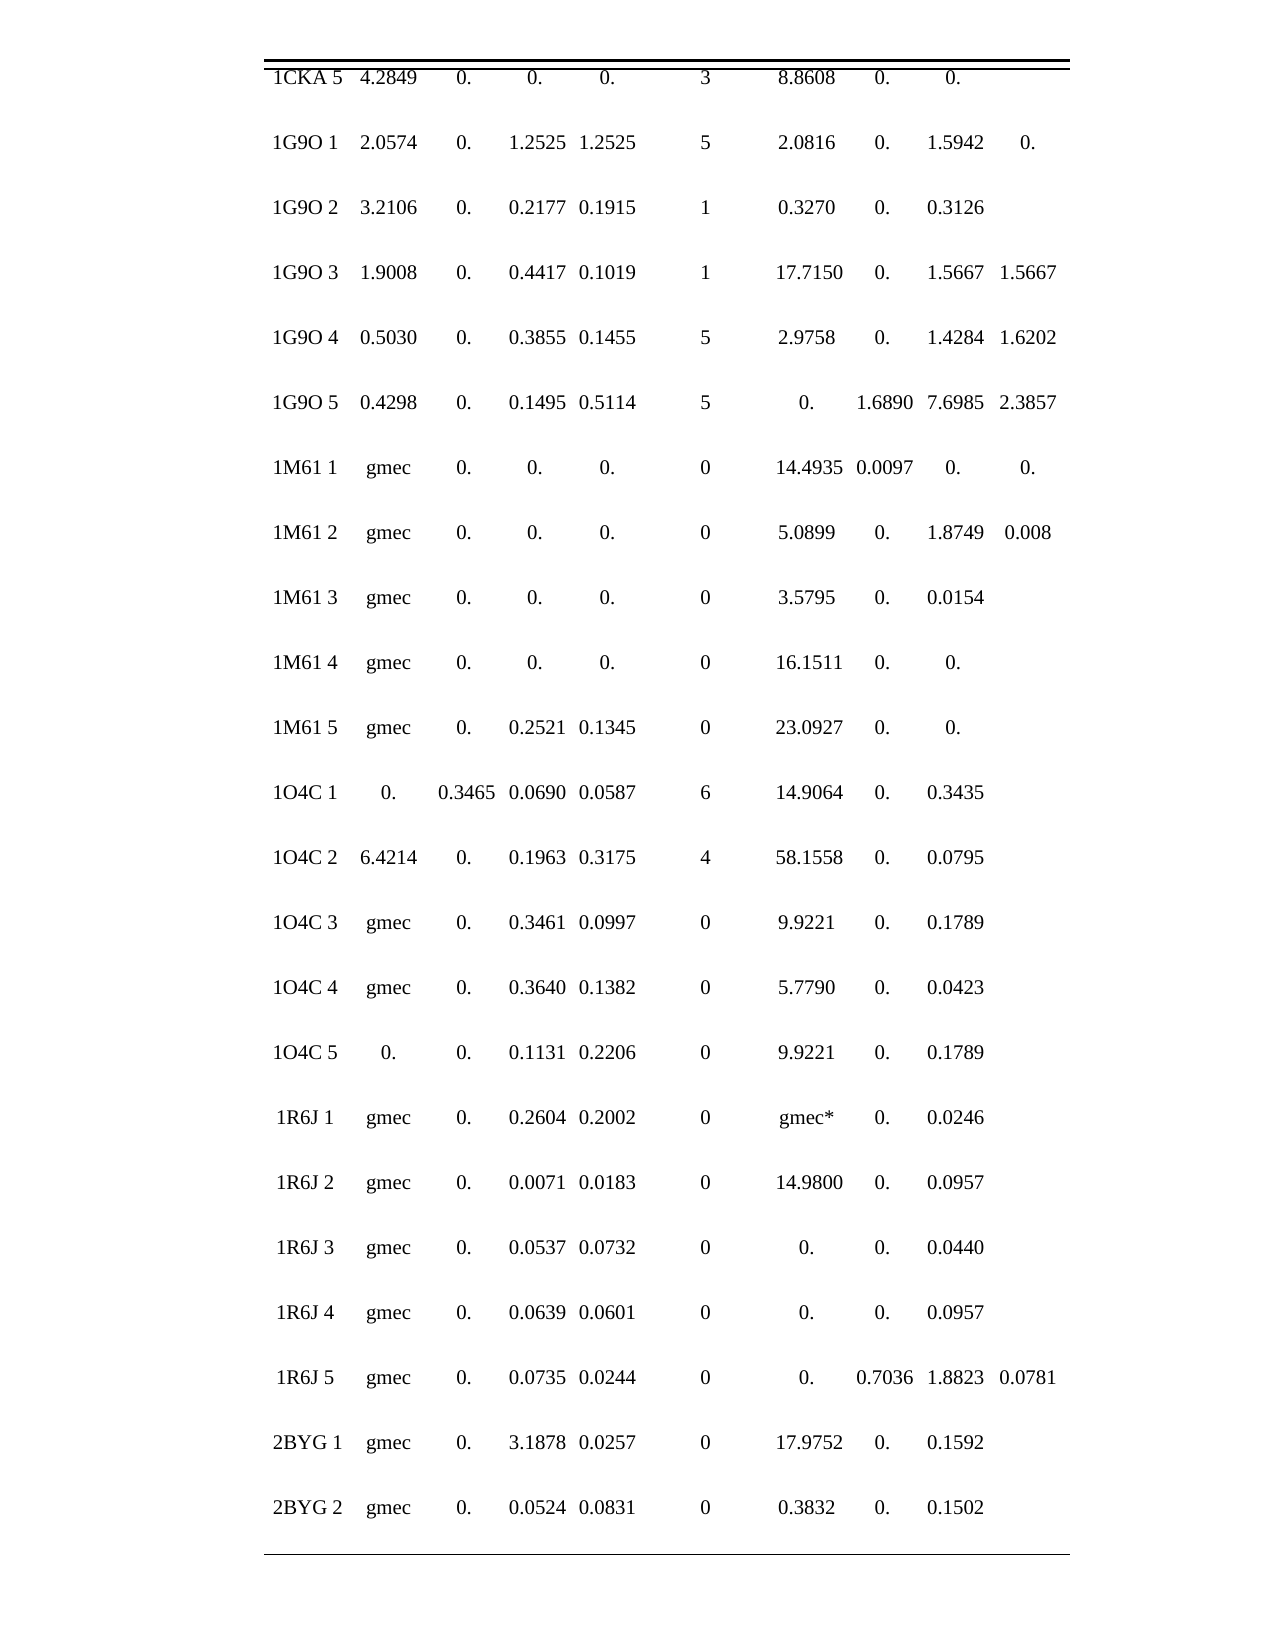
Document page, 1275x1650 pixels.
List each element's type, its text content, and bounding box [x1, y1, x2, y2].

table_cell 0. [849, 969, 920, 1034]
table_cell 0. [849, 839, 920, 904]
table_cell [647, 62, 769, 68]
table_cell 1M61 1 [264, 449, 351, 514]
table_cell 4.2849 [351, 70, 431, 124]
table_cell 0. [849, 774, 920, 839]
table_cell 0.3461 [502, 904, 573, 969]
table_cell [991, 1489, 1070, 1554]
table_cell 2BYG 2 [264, 1489, 351, 1554]
table_cell 0. [849, 189, 920, 254]
table_cell 1M61 3 [264, 579, 351, 644]
table_cell 1.5667 [991, 254, 1070, 319]
table_cell 1O4C 4 [264, 969, 351, 1034]
table_cell 0. [573, 449, 647, 514]
table_cell 0. [849, 1229, 920, 1294]
table_cell 1.2525 [502, 124, 573, 189]
table_cell 8.8608 [769, 70, 849, 124]
table_cell 0 [647, 1229, 769, 1294]
table_cell 0.1502 [920, 1489, 991, 1554]
table_cell 0.1019 [573, 254, 647, 319]
table_cell 5 [647, 319, 769, 384]
table_cell [502, 62, 573, 68]
table_cell 0. [431, 70, 502, 124]
table_cell 14.9064 [769, 774, 849, 839]
table_cell gmec [351, 1489, 431, 1554]
table_cell 0 [647, 969, 769, 1034]
table_cell 0.1382 [573, 969, 647, 1034]
table_cell 0.0601 [573, 1294, 647, 1359]
table_cell 4 [647, 839, 769, 904]
table_cell 0. [431, 1489, 502, 1554]
table_cell 0.0957 [920, 1164, 991, 1229]
table_cell 0. [431, 969, 502, 1034]
table_cell 0.1789 [920, 1034, 991, 1099]
table_cell 2.0816 [769, 124, 849, 189]
table_cell 0.0097 [849, 449, 920, 514]
table_cell 9.9221 [769, 1034, 849, 1099]
table_cell gmec [351, 904, 431, 969]
table_cell 0.1915 [573, 189, 647, 254]
table_cell 0. [431, 124, 502, 189]
table_cell 0.3175 [573, 839, 647, 904]
table_cell 0 [647, 1099, 769, 1164]
table_cell 0.0537 [502, 1229, 573, 1294]
table_cell 1R6J 5 [264, 1359, 351, 1424]
table_cell 0.0423 [920, 969, 991, 1034]
table_cell 0.5114 [573, 384, 647, 449]
table_cell 1.8823 [920, 1359, 991, 1424]
table_cell 0.1131 [502, 1034, 573, 1099]
table_cell 1.2525 [573, 124, 647, 189]
table_cell 1R6J 2 [264, 1164, 351, 1229]
table_cell 0. [849, 1164, 920, 1229]
table_cell gmec [351, 1359, 431, 1424]
table_cell 1G9O 4 [264, 319, 351, 384]
table_cell gmec [351, 1229, 431, 1294]
table_cell 1 [647, 189, 769, 254]
table_cell [991, 189, 1070, 254]
table_cell 0. [991, 449, 1070, 514]
table_cell 0. [849, 70, 920, 124]
table_cell 3.1878 [502, 1424, 573, 1489]
table_cell 9.9221 [769, 904, 849, 969]
table_cell 0. [849, 709, 920, 774]
table_cell 0.0244 [573, 1359, 647, 1424]
table_cell [991, 969, 1070, 1034]
table_cell gmec [351, 579, 431, 644]
table_cell 0.0257 [573, 1424, 647, 1489]
table_cell [573, 62, 647, 68]
table_cell 1O4C 3 [264, 904, 351, 969]
table_cell 1O4C 5 [264, 1034, 351, 1099]
table_cell 0. [431, 709, 502, 774]
table_cell [991, 1294, 1070, 1359]
table_cell [991, 709, 1070, 774]
table_cell 0. [431, 514, 502, 579]
table_cell 2.0574 [351, 124, 431, 189]
table_cell [991, 774, 1070, 839]
table_cell 2BYG 1 [264, 1424, 351, 1489]
table_cell 0. [849, 124, 920, 189]
table_cell gmec [351, 1099, 431, 1164]
table_cell 0.0957 [920, 1294, 991, 1359]
table_cell [351, 62, 431, 68]
table_cell 0.1455 [573, 319, 647, 384]
table_cell gmec [351, 709, 431, 774]
table_cell 0.3126 [920, 189, 991, 254]
table_cell 0. [920, 644, 991, 709]
table_cell 0.0781 [991, 1359, 1070, 1424]
table_cell 0. [769, 384, 849, 449]
table_cell 0 [647, 1359, 769, 1424]
table_cell 1M61 4 [264, 644, 351, 709]
table_cell 17.7150 [769, 254, 849, 319]
table_cell [264, 62, 351, 68]
table_cell 1.6890 [849, 384, 920, 449]
table_cell 1.5942 [920, 124, 991, 189]
table_cell 0. [849, 904, 920, 969]
table_cell 0. [431, 1424, 502, 1489]
table_cell 1.5667 [920, 254, 991, 319]
table_cell 0. [849, 319, 920, 384]
table_cell 1M61 2 [264, 514, 351, 579]
table_cell 0.0440 [920, 1229, 991, 1294]
table_cell 0. [351, 774, 431, 839]
table_cell 0. [431, 319, 502, 384]
table_cell [920, 62, 991, 68]
table_cell 14.4935 [769, 449, 849, 514]
table_cell 0. [431, 1359, 502, 1424]
table_cell 0. [573, 579, 647, 644]
table_cell [849, 62, 920, 68]
table_cell 0. [502, 514, 573, 579]
table_cell 0. [769, 1294, 849, 1359]
table_cell 0.1963 [502, 839, 573, 904]
table_cell 0.0735 [502, 1359, 573, 1424]
table_cell 0. [502, 449, 573, 514]
table_cell 5 [647, 124, 769, 189]
table_cell 0. [849, 1489, 920, 1554]
table_cell 1G9O 1 [264, 124, 351, 189]
table_cell gmec [351, 1164, 431, 1229]
table_cell 0.0690 [502, 774, 573, 839]
table_cell [431, 62, 502, 68]
table_cell 0.1495 [502, 384, 573, 449]
table_cell 1.6202 [991, 319, 1070, 384]
table_cell 0. [431, 1034, 502, 1099]
table_cell 0.0587 [573, 774, 647, 839]
table_cell 0.3640 [502, 969, 573, 1034]
table_cell 0 [647, 1034, 769, 1099]
table_cell 0.0524 [502, 1489, 573, 1554]
table_cell [991, 904, 1070, 969]
table_cell 5.0899 [769, 514, 849, 579]
table_cell 0. [431, 904, 502, 969]
table_cell 1 [647, 254, 769, 319]
table_cell 0.2002 [573, 1099, 647, 1164]
table_cell 0.1345 [573, 709, 647, 774]
table_cell 0.0246 [920, 1099, 991, 1164]
table_cell 3.5795 [769, 579, 849, 644]
table_cell 0. [849, 1034, 920, 1099]
table_cell [991, 1164, 1070, 1229]
table_cell 0. [849, 514, 920, 579]
table_cell 0.3435 [920, 774, 991, 839]
table_cell 0.2206 [573, 1034, 647, 1099]
table_cell 1G9O 5 [264, 384, 351, 449]
table_cell gmec [351, 449, 431, 514]
table_cell 0. [991, 124, 1070, 189]
table_cell 0 [647, 1424, 769, 1489]
table_cell 0.3270 [769, 189, 849, 254]
table_cell 0. [431, 1229, 502, 1294]
table_cell 0. [849, 644, 920, 709]
table_cell [991, 70, 1070, 124]
table_cell 0. [849, 1294, 920, 1359]
table_cell 7.6985 [920, 384, 991, 449]
table_cell 0. [769, 1359, 849, 1424]
table_cell [991, 1229, 1070, 1294]
table_cell 0. [431, 449, 502, 514]
table_cell 0. [431, 644, 502, 709]
table_cell 0. [573, 644, 647, 709]
table_cell 1.4284 [920, 319, 991, 384]
table_cell 0. [573, 70, 647, 124]
table_cell [991, 62, 1070, 68]
table_cell 0 [647, 1294, 769, 1359]
table_cell 0.0183 [573, 1164, 647, 1229]
table_cell 6 [647, 774, 769, 839]
table_cell 0. [573, 514, 647, 579]
table_cell 0.2177 [502, 189, 573, 254]
table_cell 0. [351, 1034, 431, 1099]
table_cell 0. [920, 709, 991, 774]
table_cell 0.008 [991, 514, 1070, 579]
table_cell 0. [431, 1164, 502, 1229]
table_cell [991, 839, 1070, 904]
table_cell 0 [647, 514, 769, 579]
table_cell 0 [647, 1489, 769, 1554]
table_cell 1CKA 5 [264, 70, 351, 124]
table_cell gmec [351, 969, 431, 1034]
table_cell 1.9008 [351, 254, 431, 319]
table_cell [769, 62, 849, 68]
table_cell 1R6J 1 [264, 1099, 351, 1164]
table_cell 0.0732 [573, 1229, 647, 1294]
table_cell 0. [920, 449, 991, 514]
table_cell 5.7790 [769, 969, 849, 1034]
table_cell 0 [647, 709, 769, 774]
table_cell gmec [351, 514, 431, 579]
table_cell gmec* [769, 1099, 849, 1164]
table_cell 0.0154 [920, 579, 991, 644]
table_cell 3 [647, 70, 769, 124]
table_cell 0. [431, 384, 502, 449]
table_cell 0.3832 [769, 1489, 849, 1554]
table_cell 0.2604 [502, 1099, 573, 1164]
table_cell gmec [351, 1424, 431, 1489]
table_cell 0.5030 [351, 319, 431, 384]
table_cell [991, 1424, 1070, 1489]
table_cell [991, 579, 1070, 644]
table_cell 58.1558 [769, 839, 849, 904]
table_cell 0. [849, 1099, 920, 1164]
table_cell 6.4214 [351, 839, 431, 904]
table_cell 0.2521 [502, 709, 573, 774]
table_cell 0 [647, 579, 769, 644]
table_cell 1G9O 2 [264, 189, 351, 254]
table_cell 0. [431, 1099, 502, 1164]
table_cell 0.3465 [431, 774, 502, 839]
table_cell 0. [502, 579, 573, 644]
table_cell 0. [769, 1229, 849, 1294]
table_cell 0.0071 [502, 1164, 573, 1229]
table_cell gmec [351, 1294, 431, 1359]
table_cell [991, 1099, 1070, 1164]
table_cell 3.2106 [351, 189, 431, 254]
table_cell 0. [431, 254, 502, 319]
table_cell gmec [351, 644, 431, 709]
table_cell 0.0795 [920, 839, 991, 904]
table_cell 1R6J 4 [264, 1294, 351, 1359]
table_cell 23.0927 [769, 709, 849, 774]
table_cell 1M61 5 [264, 709, 351, 774]
table_cell 14.9800 [769, 1164, 849, 1229]
table_cell 0. [849, 1424, 920, 1489]
table_cell 0.4298 [351, 384, 431, 449]
table_cell 0 [647, 1164, 769, 1229]
table_cell 16.1511 [769, 644, 849, 709]
table_cell 1G9O 3 [264, 254, 351, 319]
table_cell 0.4417 [502, 254, 573, 319]
table_cell 2.9758 [769, 319, 849, 384]
table_cell 0. [431, 1294, 502, 1359]
table_cell 0.3855 [502, 319, 573, 384]
table_cell 1R6J 3 [264, 1229, 351, 1294]
table_cell 0.1789 [920, 904, 991, 969]
table_cell 0. [431, 189, 502, 254]
table_cell 0.0997 [573, 904, 647, 969]
table_cell 0 [647, 904, 769, 969]
table_cell 0. [502, 644, 573, 709]
table_cell 17.9752 [769, 1424, 849, 1489]
table_cell 0.1592 [920, 1424, 991, 1489]
table_cell [991, 1034, 1070, 1099]
table_cell 1O4C 1 [264, 774, 351, 839]
table_cell 0 [647, 644, 769, 709]
table_cell 2.3857 [991, 384, 1070, 449]
table_cell 0.0831 [573, 1489, 647, 1554]
table_cell 0.7036 [849, 1359, 920, 1424]
table_cell 0. [431, 839, 502, 904]
table_cell [991, 644, 1070, 709]
table_cell 0. [431, 579, 502, 644]
table_cell 0.0639 [502, 1294, 573, 1359]
table_cell 0. [849, 579, 920, 644]
table_cell 0. [920, 70, 991, 124]
table_cell 0. [502, 70, 573, 124]
table_cell 0. [849, 254, 920, 319]
table_cell 5 [647, 384, 769, 449]
table_cell 1.8749 [920, 514, 991, 579]
table_cell 0 [647, 449, 769, 514]
table_cell 1O4C 2 [264, 839, 351, 904]
